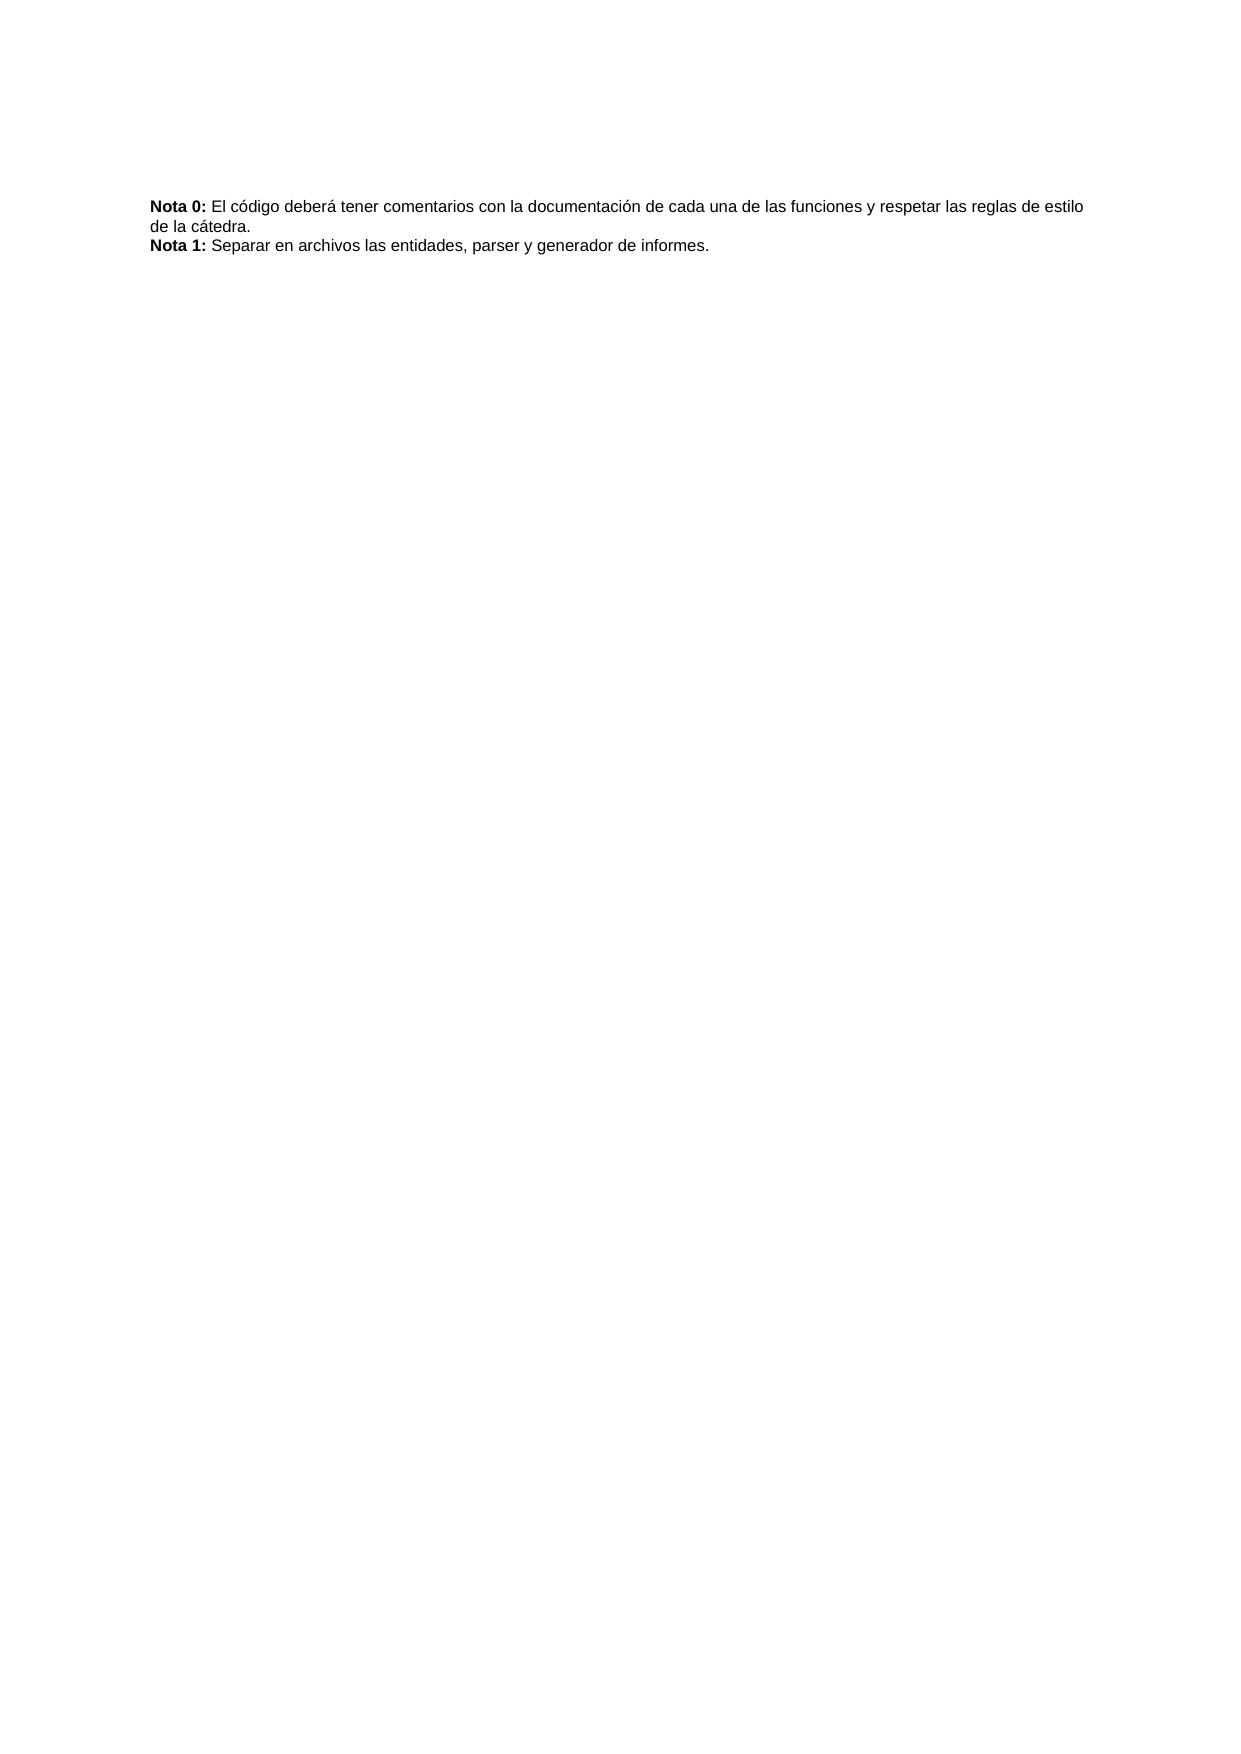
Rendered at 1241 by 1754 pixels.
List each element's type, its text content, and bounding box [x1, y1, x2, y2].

subtitle Nota 0: El código deberá tener comentarios con la documentación de cada una de las funciones y respetar las reglas de estilo de la cátedra. [150, 197, 1087, 236]
subtitle Nota 1: Separar en archivos las entidades, parser y generador de informes. [150, 236, 1103, 255]
